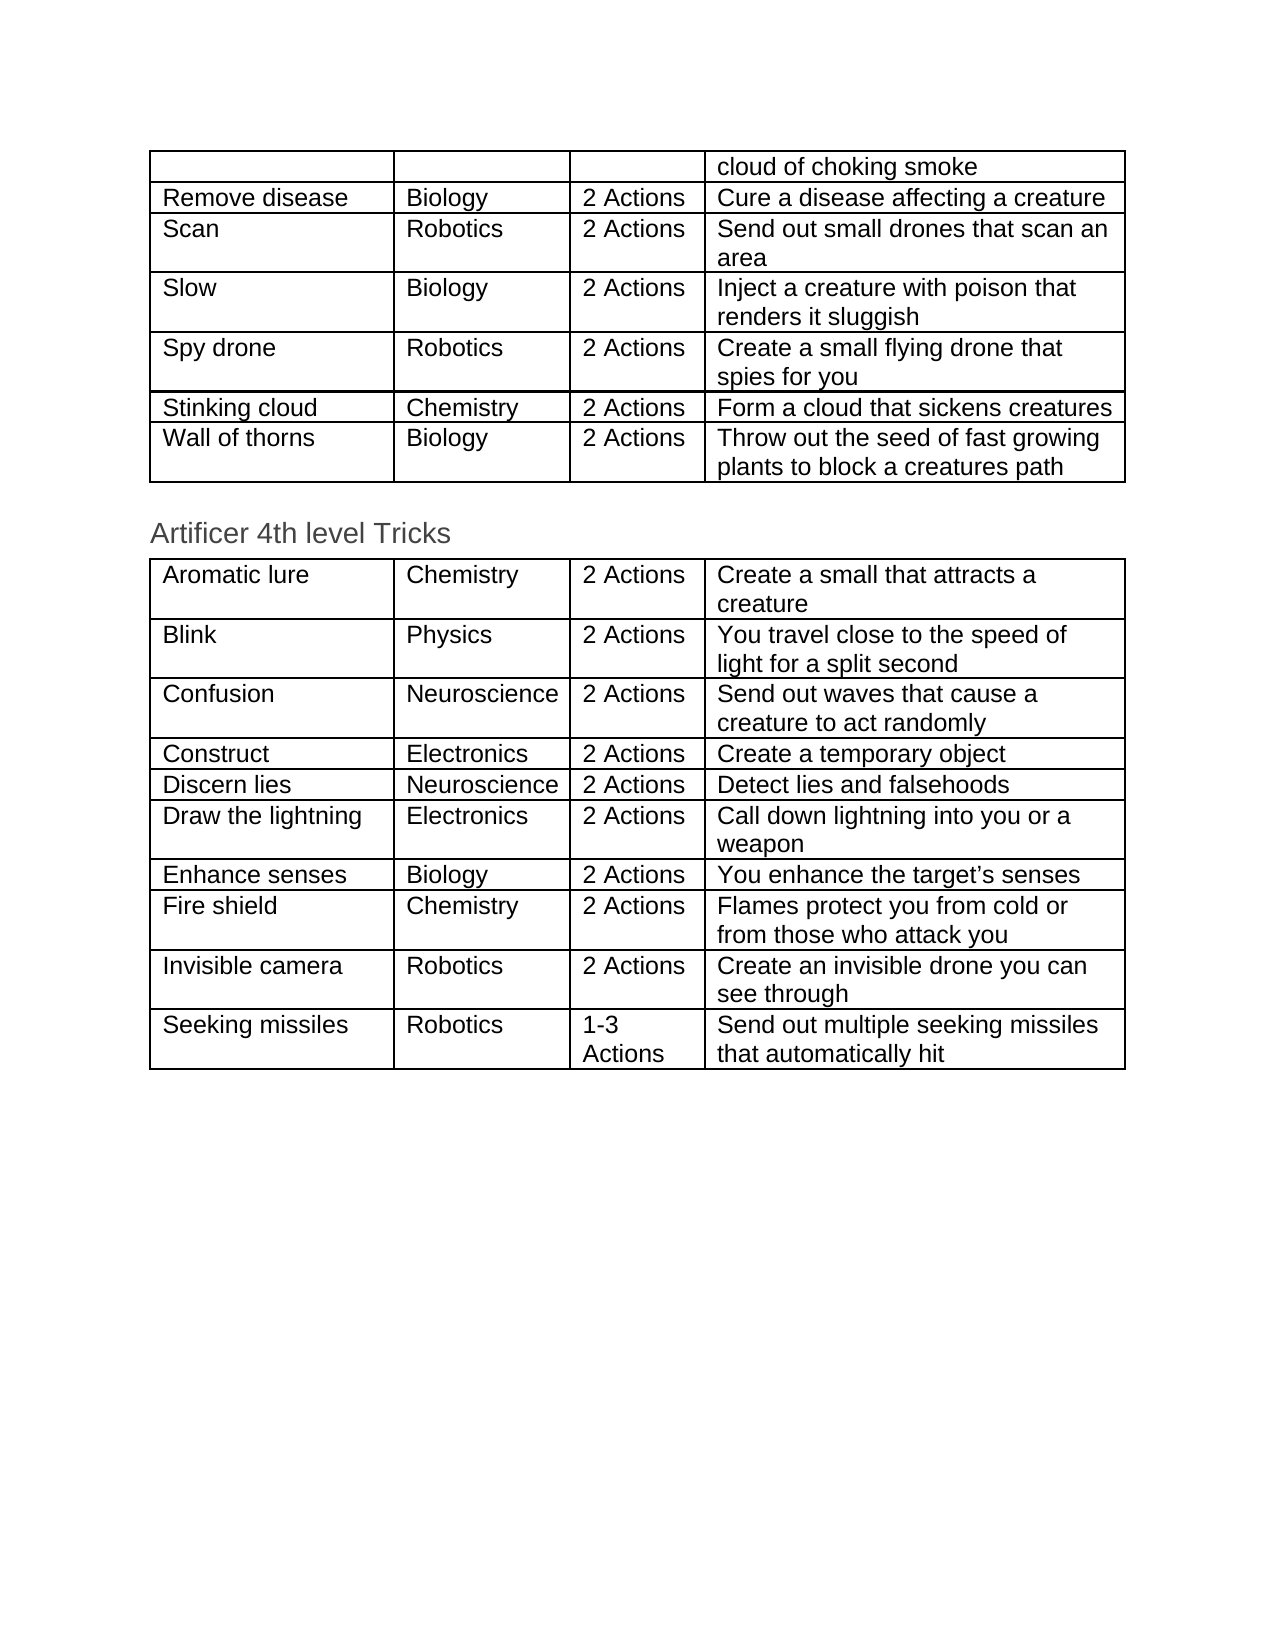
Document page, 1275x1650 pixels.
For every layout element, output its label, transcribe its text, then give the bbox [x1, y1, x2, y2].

table_cell Create a small flying drone that spies for you [706, 333, 1124, 390]
table_cell 2 Actions [571, 891, 704, 948]
table_header 2 Actions [571, 560, 704, 618]
table_cell 2 Actions [571, 860, 704, 889]
table_cell You enhance the target’s senses [706, 860, 1124, 889]
table_cell Stinking cloud [151, 393, 393, 421]
table_cell Robotics [395, 333, 569, 390]
table_cell 2 Actions [571, 620, 704, 677]
table_cell Biology [395, 273, 569, 331]
table_cell Call down lightning into you or a weapon [706, 801, 1124, 858]
table_cell Send out multiple seeking missiles that automatically hit [706, 1010, 1124, 1068]
table_cell Neuroscience [395, 679, 569, 737]
table_cell Confusion [151, 679, 393, 737]
table_cell [571, 152, 704, 181]
table_cell 2 Actions [571, 679, 704, 737]
table_cell 2 Actions [571, 183, 704, 212]
table_cell Cure a disease affecting a creature [706, 183, 1124, 212]
table_cell Form a cloud that sickens creatures [706, 393, 1124, 421]
table_cell Remove disease [151, 183, 393, 212]
table_cell Spy drone [151, 333, 393, 390]
table_cell Fire shield [151, 891, 393, 948]
table_cell Seeking missiles [151, 1010, 393, 1068]
table_cell 2 Actions [571, 273, 704, 331]
table_cell 2 Actions [571, 423, 704, 481]
table_cell 2 Actions [571, 770, 704, 798]
table_cell Chemistry [395, 393, 569, 421]
table_cell 2 Actions [571, 214, 704, 271]
table_cell [395, 152, 569, 181]
table_cell Construct [151, 739, 393, 768]
table_cell 2 Actions [571, 393, 704, 421]
table_cell You travel close to the speed of light for a split second [706, 620, 1124, 677]
table_cell 2 Actions [571, 801, 704, 858]
table_cell Robotics [395, 214, 569, 271]
table_cell Biology [395, 860, 569, 889]
table_cell Discern lies [151, 770, 393, 798]
table_cell Physics [395, 620, 569, 677]
table_cell 2 Actions [571, 333, 704, 390]
table_cell Chemistry [395, 891, 569, 948]
table_cell Robotics [395, 951, 569, 1008]
table_cell Create an invisible drone you can see through [706, 951, 1124, 1008]
table_cell Electronics [395, 739, 569, 768]
table_cell Send out small drones that scan an area [706, 214, 1124, 271]
table_header Create a small that attracts a creature [706, 560, 1124, 618]
table_cell Inject a creature with poison that renders it sluggish [706, 273, 1124, 331]
table_cell Neuroscience [395, 770, 569, 798]
table_header Chemistry [395, 560, 569, 618]
table_cell Biology [395, 183, 569, 212]
table_cell Invisible camera [151, 951, 393, 1008]
table_cell Create a temporary object [706, 739, 1124, 768]
table_cell Slow [151, 273, 393, 331]
table_cell Send out waves that cause a creature to act randomly [706, 679, 1124, 737]
table_cell Throw out the seed of fast growing plants to block a creatures path [706, 423, 1124, 481]
table_cell Robotics [395, 1010, 569, 1068]
table_cell Draw the lightning [151, 801, 393, 858]
table_cell Wall of thorns [151, 423, 393, 481]
table_cell 2 Actions [571, 951, 704, 1008]
table_cell Biology [395, 423, 569, 481]
table_cell Blink [151, 620, 393, 677]
table_cell Enhance senses [151, 860, 393, 889]
table_cell Detect lies and falsehoods [706, 770, 1124, 798]
table_header Aromatic lure [151, 560, 393, 618]
table_cell cloud of choking smoke [706, 152, 1124, 181]
table_cell Electronics [395, 801, 569, 858]
subtitle Artificer 4th level Tricks [150, 516, 1125, 550]
table_cell 2 Actions [571, 739, 704, 768]
table_cell Flames protect you from cold or from those who attack you [706, 891, 1124, 948]
table_cell Scan [151, 214, 393, 271]
table_cell [151, 152, 393, 181]
table_cell 1-3 Actions [571, 1010, 704, 1068]
